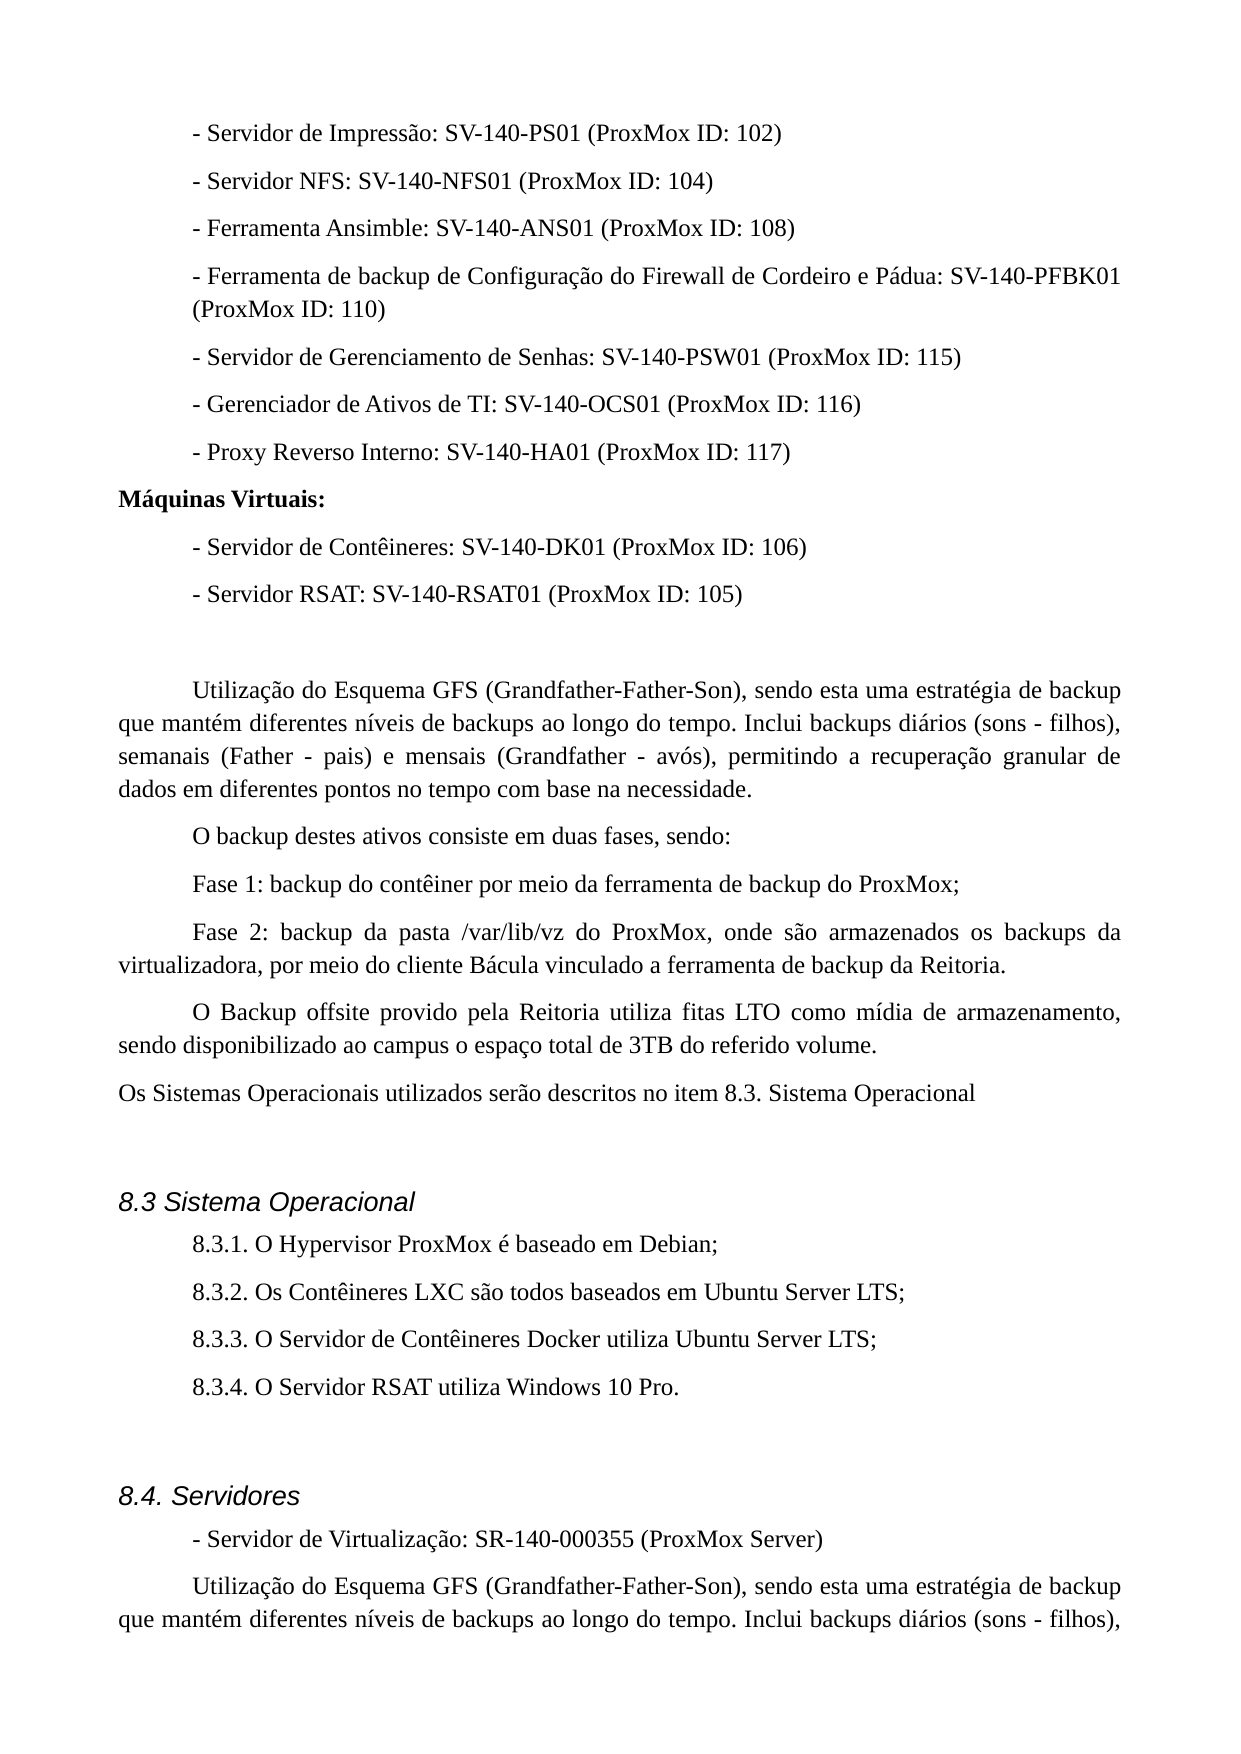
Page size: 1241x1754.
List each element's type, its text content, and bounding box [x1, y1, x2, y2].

text - Servidor de Virtualização: SR-140-000355 (ProxMox Server) [118, 1524, 1122, 1552]
text Utilização do Esquema GFS (Grandfather-Father-Son), sendo esta uma estratégia de backup que mantém diferentes níveis de backups ao longo do tempo. Inclui backups diários (sons - filhos), semanais (Father - pais) e mensais (Grandfather - avós), permitindo a recuperação granular de dados em diferentes pontos no tempo com base na necessidade. [118, 675, 1122, 803]
text - Servidor RSAT: SV-140-RSAT01 (ProxMox ID: 105) [192, 579, 1122, 608]
text Utilização do Esquema GFS (Grandfather-Father-Son), sendo esta uma estratégia de backup que mantém diferentes níveis de backups ao longo do tempo. Inclui backups diários (sons - filhos), [118, 1571, 1122, 1633]
text - Servidor de Gerenciamento de Senhas: SV-140-PSW01 (ProxMox ID: 115) [192, 342, 1122, 370]
subtitle 8.3 Sistema Operacional [118, 1186, 1122, 1217]
text - Gerenciador de Ativos de TI: SV-140-OCS01 (ProxMox ID: 116) [192, 389, 1122, 418]
text Os Sistemas Operacionais utilizados serão descritos no item 8.3. Sistema Operacional [118, 1078, 1122, 1107]
text - Servidor de Contêineres: SV-140-DK01 (ProxMox ID: 106) [192, 532, 1122, 561]
text - Servidor NFS: SV-140-NFS01 (ProxMox ID: 104) [192, 166, 1122, 194]
text Fase 2: backup da pasta /var/lib/vz do ProxMox, onde são armazenados os backups da virtualizadora, por meio do cliente Bácula vinculado a ferramenta de backup da Reitoria. [118, 917, 1122, 978]
text - Ferramenta de backup de Configuração do Firewall de Cordeiro e Pádua: SV-140-PFBK01 (ProxMox ID: 110) [192, 261, 1122, 323]
text - Servidor de Impressão: SV-140-PS01 (ProxMox ID: 102) [192, 118, 1122, 147]
text 8.3.3. O Servidor de Contêineres Docker utiliza Ubuntu Server LTS; [192, 1324, 1122, 1353]
text Fase 1: backup do contêiner por meio da ferramenta de backup do ProxMox; [118, 869, 1122, 898]
text - Ferramenta Ansimble: SV-140-ANS01 (ProxMox ID: 108) [192, 213, 1122, 242]
text 8.3.1. O Hypervisor ProxMox é baseado em Debian; [192, 1229, 1122, 1258]
text O Backup offsite provido pela Reitoria utiliza fitas LTO como mídia de armazenamento, sendo disponibilizado ao campus o espaço total de 3TB do referido volume. [118, 997, 1122, 1059]
text 8.3.4. O Servidor RSAT utiliza Windows 10 Pro. [192, 1372, 1122, 1401]
text O backup destes ativos consiste em duas fases, sendo: [118, 821, 1122, 850]
subtitle 8.4. Servidores [118, 1480, 1122, 1511]
text - Proxy Reverso Interno: SV-140-HA01 (ProxMox ID: 117) [192, 437, 1122, 466]
text Máquinas Virtuais: [118, 484, 1122, 513]
text 8.3.2. Os Contêineres LXC são todos baseados em Ubuntu Server LTS; [192, 1277, 1122, 1306]
